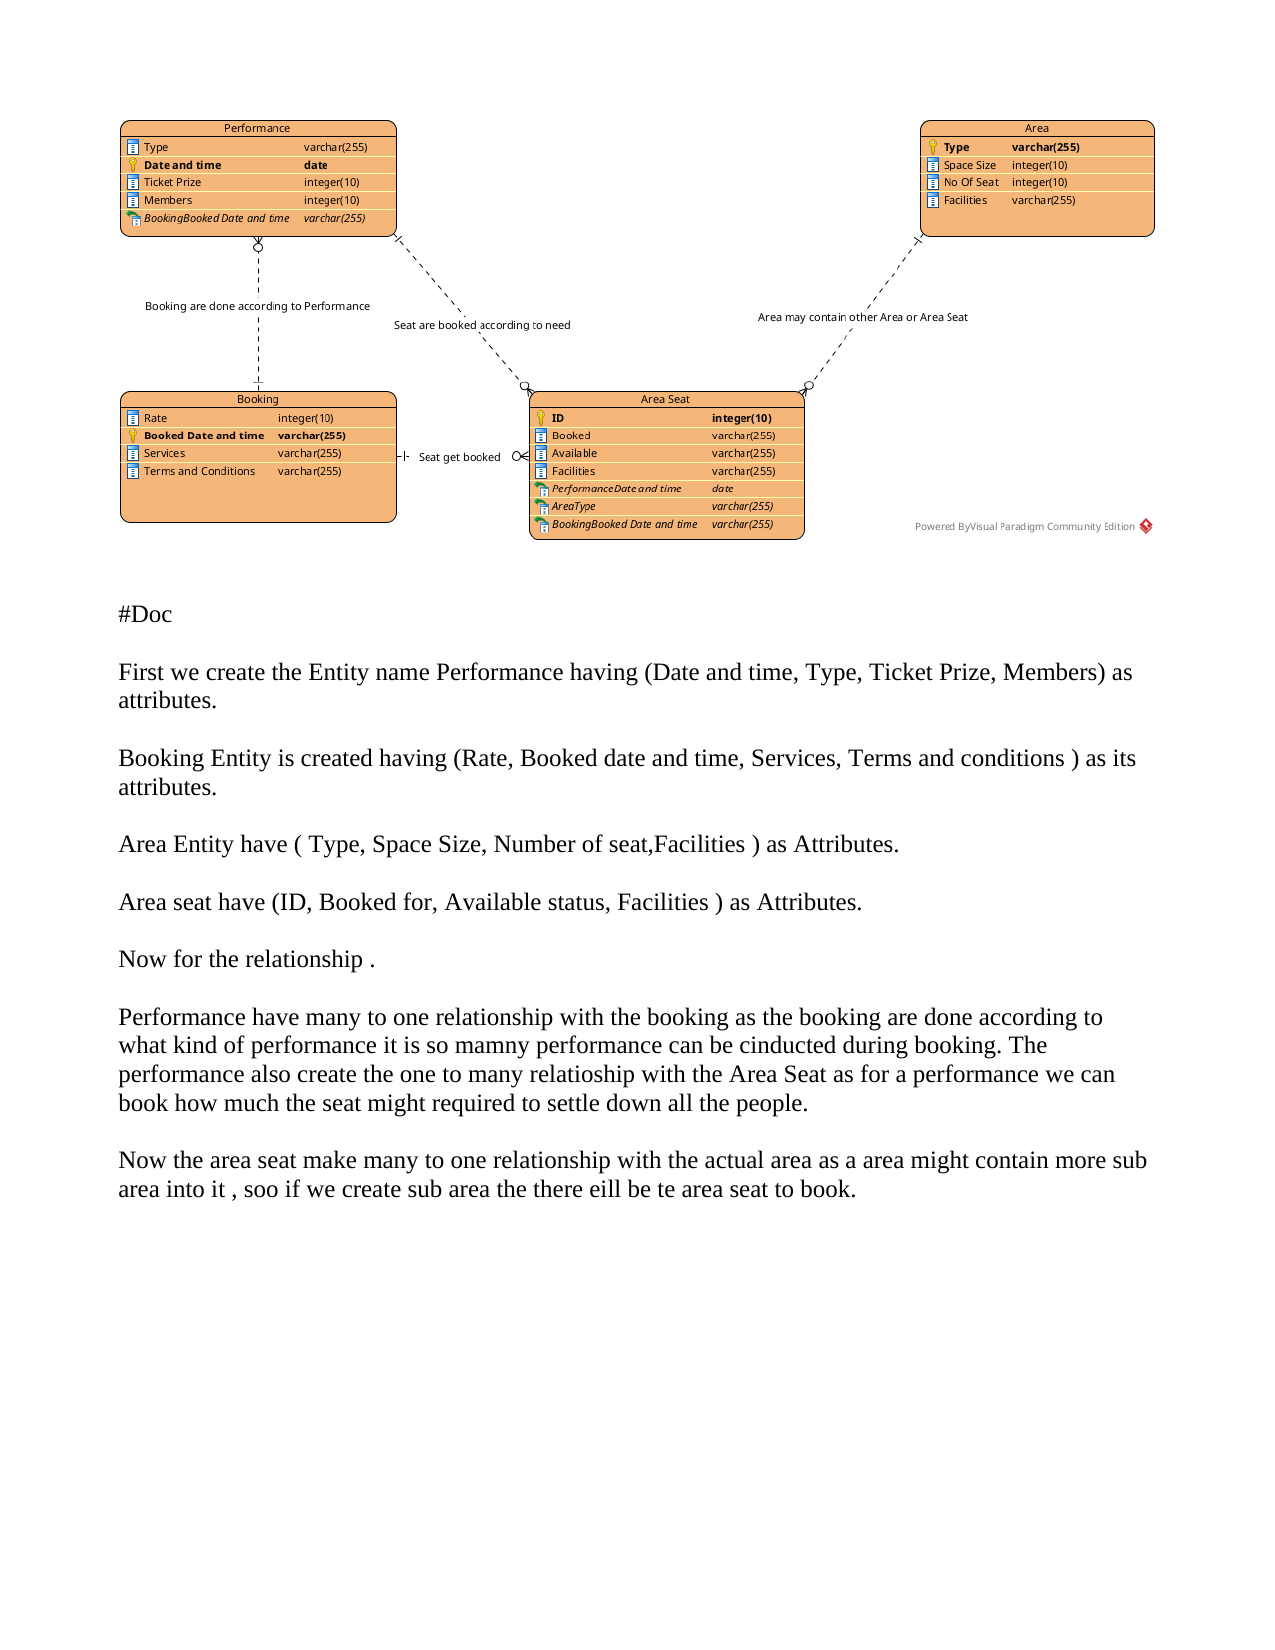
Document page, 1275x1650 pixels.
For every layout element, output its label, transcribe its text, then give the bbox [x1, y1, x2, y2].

text Performance have many to one relationship with the booking as the booking are done according to what kind of performance it is so mamny performance can be cinducted during booking. The performance also create the one to many relatioship with the Area Seat as for a performance we can book how much the seat might required to settle down all the people. [118, 1002, 1157, 1117]
picture [118, 118, 1157, 542]
text Area seat have (ID, Booked for, Available status, Facilities ) as Attributes. [118, 887, 1157, 916]
text Booking Entity is created having (Rate, Booked date and time, Services, Terms and conditions ) as its attributes. [118, 743, 1157, 801]
text #Doc [118, 599, 1157, 628]
text First we create the Entity name Performance having (Date and time, Type, Ticket Prize, Members) as attributes. [118, 657, 1157, 714]
text Now the area seat make many to one relationship with the actual area as a area might contain more sub area into it , soo if we create sub area the there eill be te area seat to book. [118, 1146, 1157, 1203]
text Now for the relationship . [118, 944, 1157, 973]
text Area Entity have ( Type, Space Size, Number of seat,Facilities ) as Attributes. [118, 829, 1157, 858]
